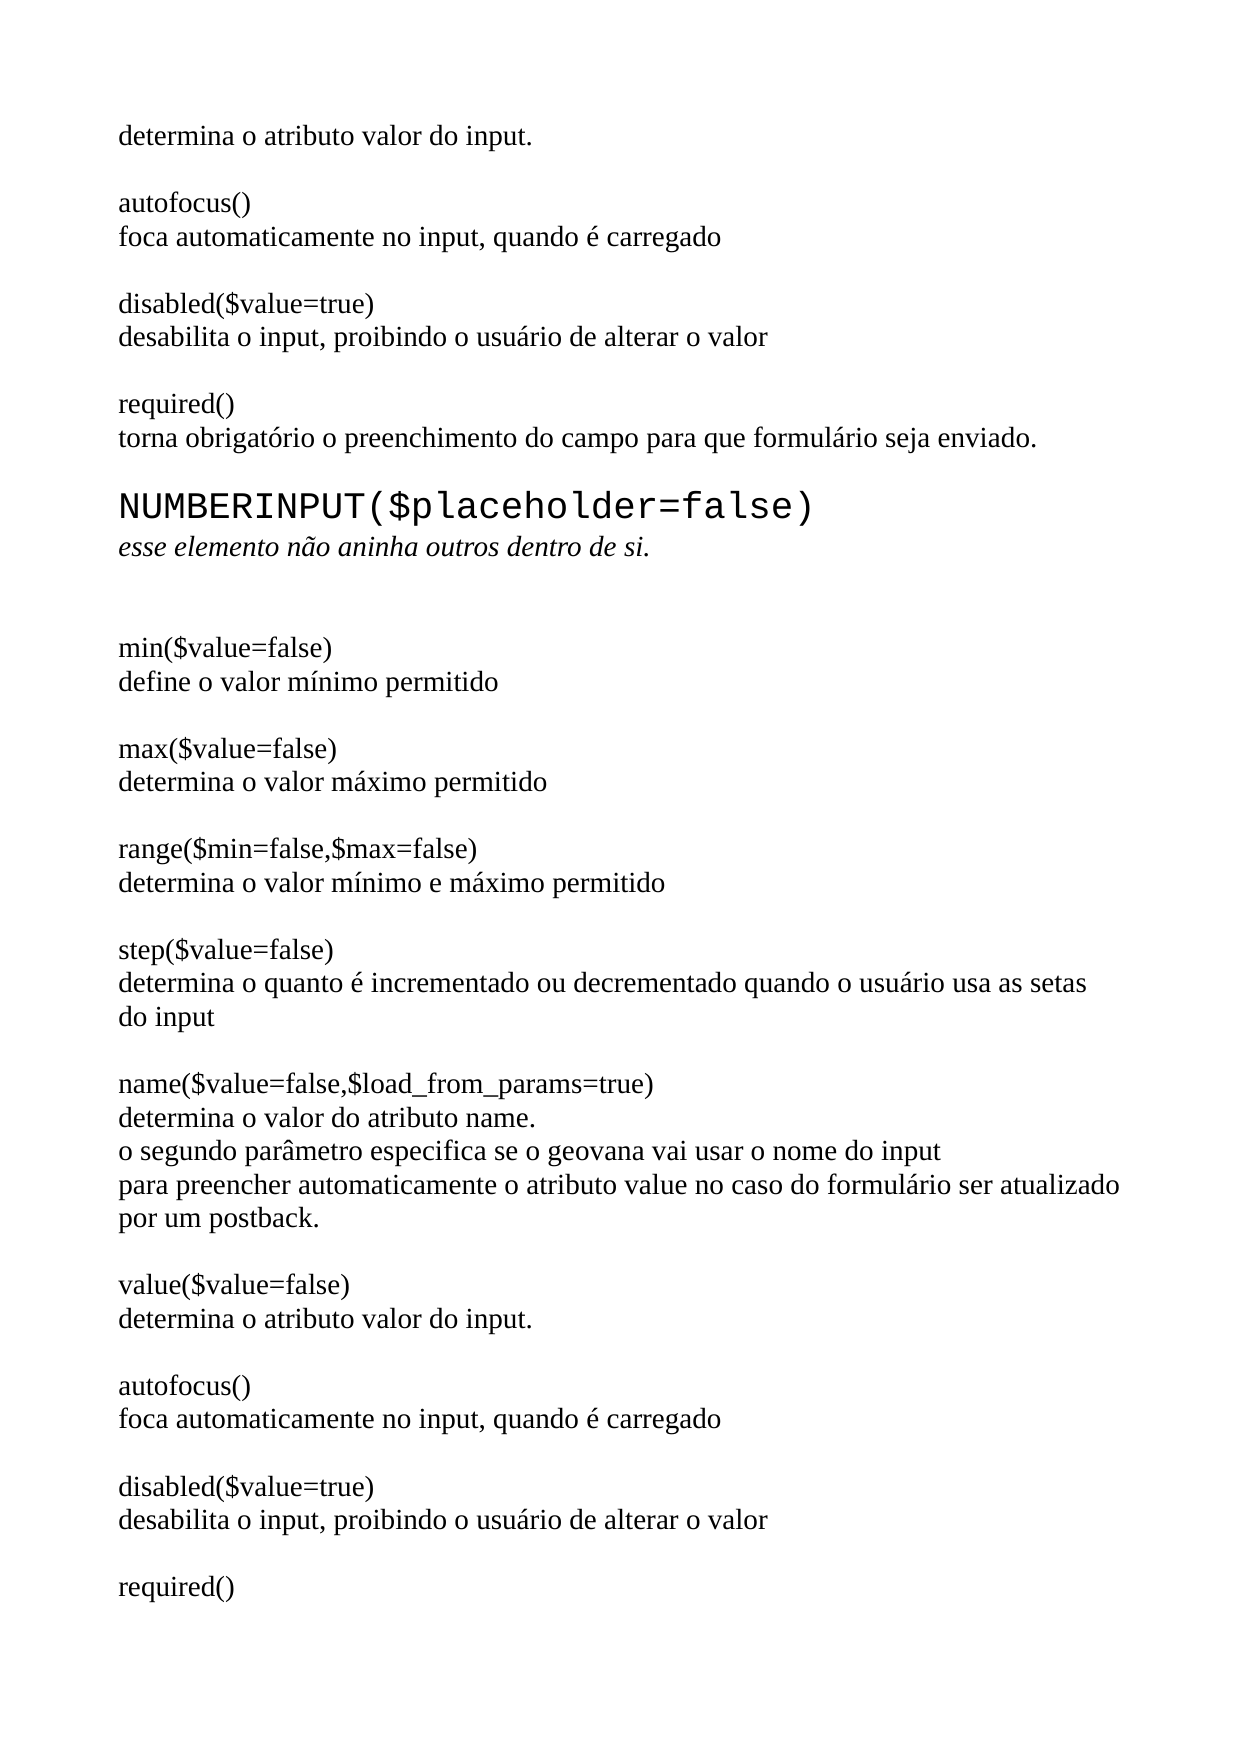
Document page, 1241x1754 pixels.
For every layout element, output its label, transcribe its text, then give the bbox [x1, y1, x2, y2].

text define o valor mínimo permitido [118, 664, 1122, 697]
text determina o valor do atributo name. [118, 1100, 1122, 1133]
text max($value=false) [118, 731, 1122, 764]
text desabilita o input, proibindo o usuário de alterar o valor [118, 1502, 1122, 1536]
text torna obrigatório o preenchimento do campo para que formulário seja enviado. [118, 420, 1122, 453]
text step($value=false) [118, 932, 1122, 966]
text range($min=false,$max=false) [118, 831, 1122, 865]
text required() [118, 1569, 1122, 1603]
text determina o quanto é incrementado ou decrementado quando o usuário usa as setas do input [118, 966, 1122, 1033]
text determina o atributo valor do input. [118, 1301, 1122, 1334]
text required() [118, 386, 1122, 420]
text determina o valor máximo permitido [118, 764, 1122, 798]
text autofocus() [118, 1368, 1122, 1402]
text foca automaticamente no input, quando é carregado [118, 1402, 1122, 1435]
text value($value=false) [118, 1267, 1122, 1301]
text o segundo parâmetro especifica se o geovana vai usar o nome do input [118, 1133, 1122, 1167]
text min($value=false) [118, 630, 1122, 664]
text foca automaticamente no input, quando é carregado [118, 219, 1122, 252]
text autofocus() [118, 185, 1122, 219]
text para preencher automaticamente o atributo value no caso do formulário ser atualizado por um postback. [118, 1167, 1122, 1234]
text determina o atributo valor do input. [118, 118, 1122, 152]
text desabilita o input, proibindo o usuário de alterar o valor [118, 319, 1122, 353]
text esse elemento não aninha outros dentro de si. [118, 529, 1122, 563]
text determina o valor mínimo e máximo permitido [118, 865, 1122, 898]
text NUMBERINPUT($placeholder=false) [118, 487, 1122, 529]
text disabled($value=true) [118, 286, 1122, 319]
text disabled($value=true) [118, 1469, 1122, 1502]
text name($value=false,$load_from_params=true) [118, 1066, 1122, 1100]
